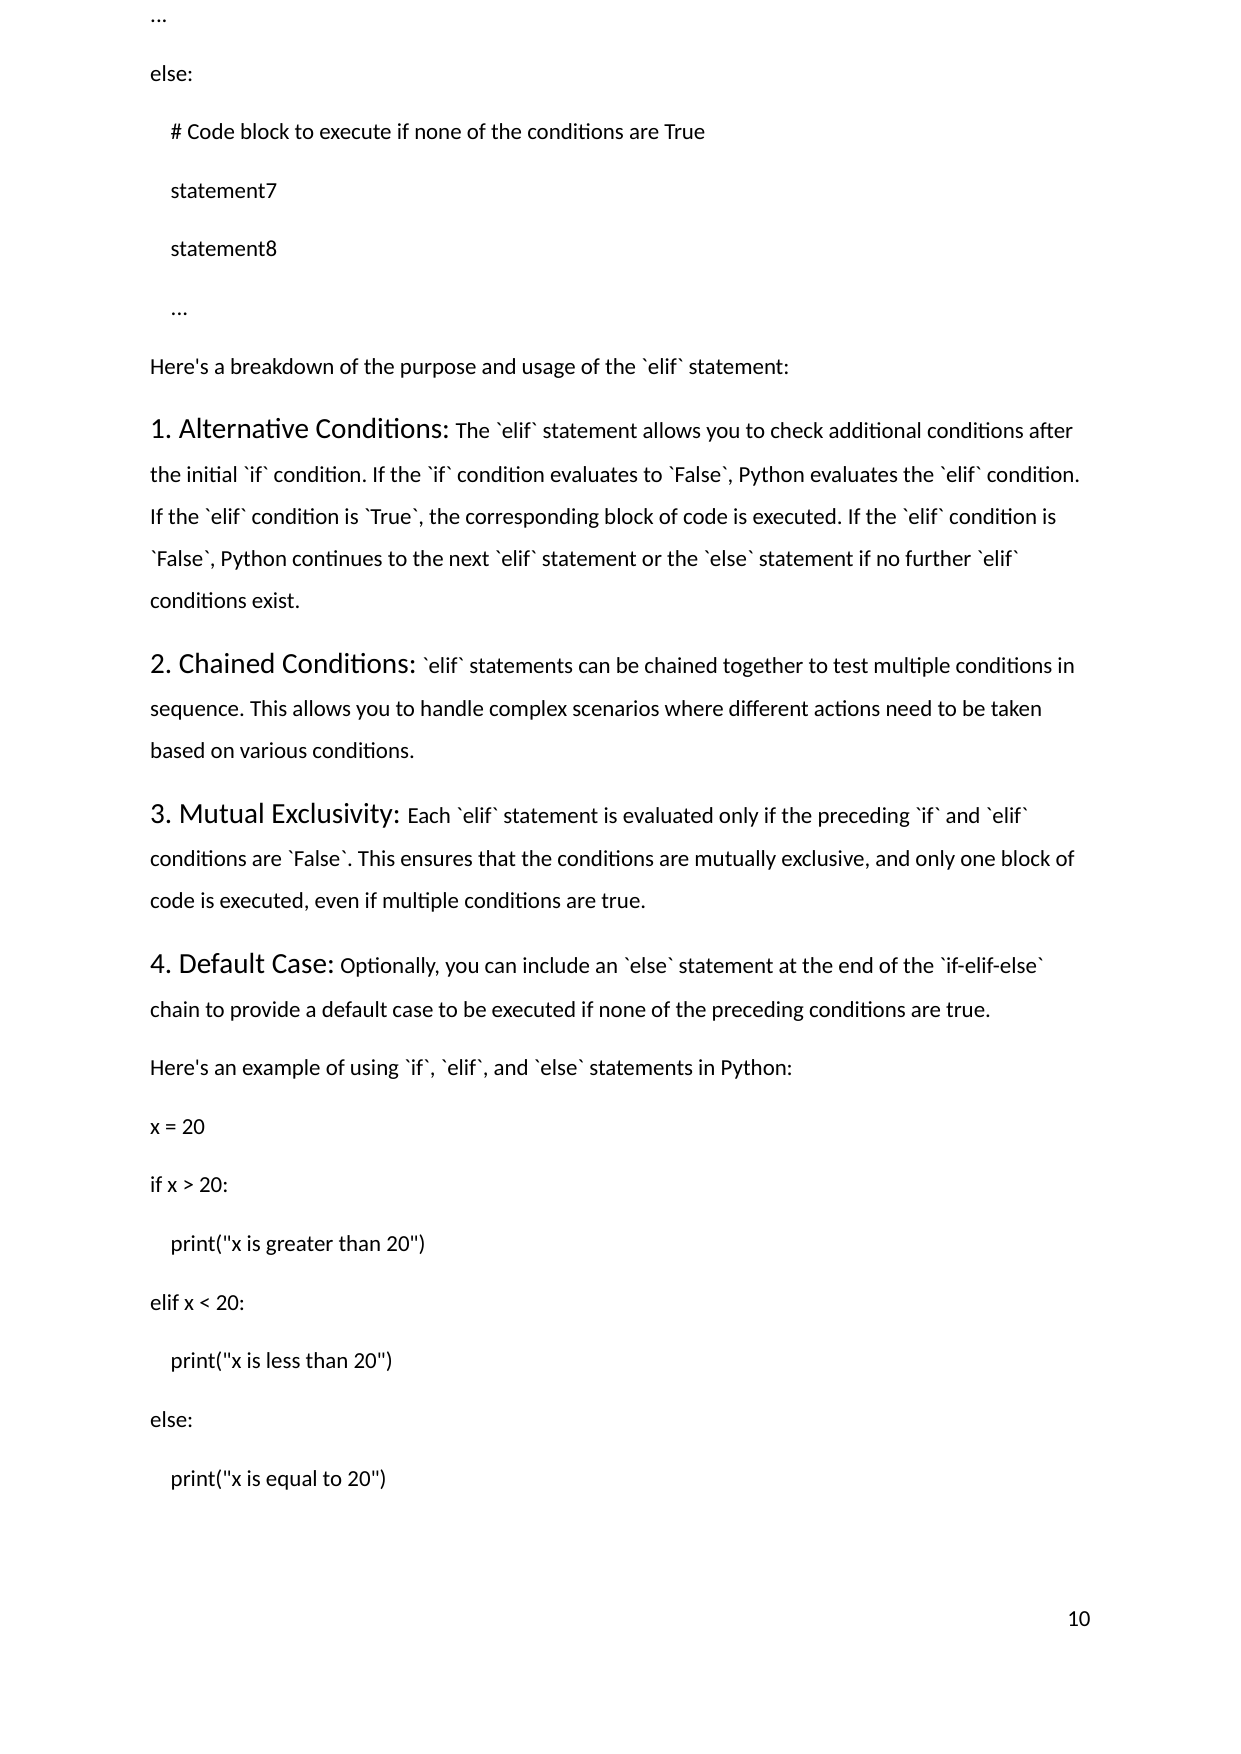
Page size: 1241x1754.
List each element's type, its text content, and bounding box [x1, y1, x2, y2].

text else: [150, 59, 1090, 87]
text Here's a breakdown of the purpose and usage of the `elif` statement: [150, 352, 1090, 380]
text x = 20 [150, 1112, 1090, 1140]
text Here's an example of using `if`, `elif`, and `else` statements in Python: [150, 1053, 1090, 1081]
text print("x is greater than 20") [150, 1229, 1090, 1257]
text elif x < 20: [150, 1288, 1090, 1316]
text if x > 20: [150, 1171, 1090, 1199]
text ... [150, 293, 1090, 321]
text 4. Default Case: Optionally, you can include an `else` statement at the end of the `if-elif-else` chain to provide a default case to be executed if none of the preceding conditions are true. [150, 945, 1090, 1023]
text print("x is equal to 20") [150, 1464, 1090, 1492]
text 1. Alternative Conditions: The `elif` statement allows you to check additional conditions after the initial `if` condition. If the `if` condition evaluates to `False`, Python evaluates the `elif` condition. If the `elif` condition is `True`, the corresponding block of code is executed. If the `elif` condition is `False`, Python continues to the next `elif` statement or the `else` statement if no further `elif` conditions exist. [150, 411, 1090, 614]
text statement8 [150, 234, 1090, 263]
text else: [150, 1405, 1090, 1433]
text statement7 [150, 176, 1090, 204]
text 3. Mutual Exclusivity: Each `elif` statement is evaluated only if the preceding `if` and `elif` conditions are `False`. This ensures that the conditions are mutually exclusive, and only one block of code is executed, even if multiple conditions are true. [150, 795, 1090, 914]
text print("x is less than 20") [150, 1347, 1090, 1374]
text # Code block to execute if none of the conditions are True [150, 117, 1090, 145]
text 2. Chained Conditions: `elif` statements can be chained together to test multiple conditions in sequence. This allows you to handle complex scenarios where different actions need to be taken based on various conditions. [150, 645, 1090, 764]
text ... [150, 0, 1090, 28]
